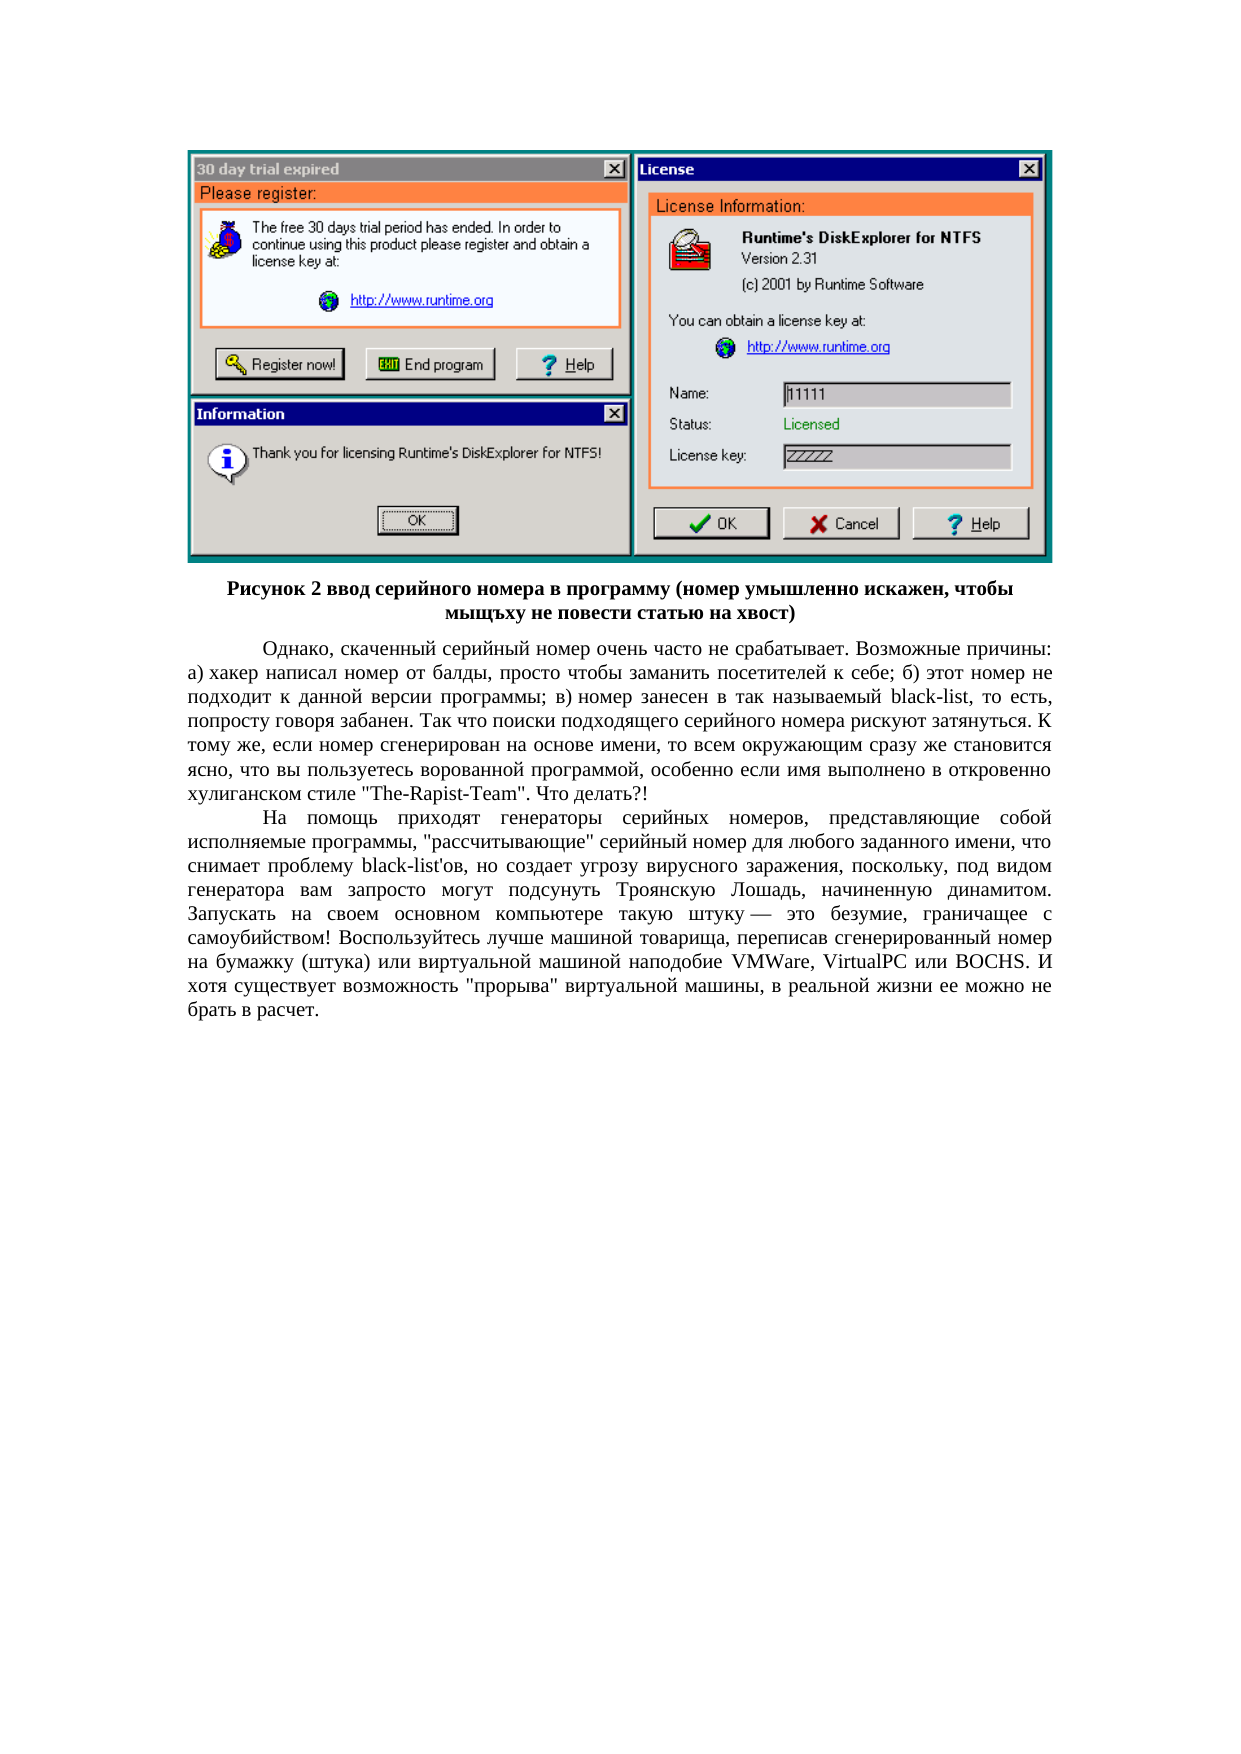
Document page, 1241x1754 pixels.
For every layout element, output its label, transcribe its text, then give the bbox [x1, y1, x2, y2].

picture [187, 150, 1053, 563]
text На помощь приходят генераторы серийных номеров, представляющие собой исполняемые программы, "рассчитывающие" серийный номер для любого заданного имени, что снимает проблему black-list'ов, но создает угрозу вирусного заражения, поскольку, под видом генератора вам запросто могут подсунуть Троянскую Лошадь, начиненную динамитом. Запускать на своем основном компьютере такую штуку — это безумие, граничащее с самоубийством! Воспользуйтесь лучше машиной товарища, переписав сгенерированный номер на бумажку (штука) или виртуальной машиной наподобие VMWare, VirtualPC или BOCHS. И хотя существует возможность "прорыва" виртуальной машины, в реальной жизни ее можно не брать в расчет. [187, 804, 1053, 1021]
text Однако, скаченный серийный номер очень часто не срабатывает. Возможные причины: а) хакер написал номер от балды, просто чтобы заманить посетителей к себе; б) этот номер не подходит к данной версии программы; в) номер занесен в так называемый black-list, то есть, попросту говоря забанен. Так что поиски подходящего серийного номера рискуют затянуться. К тому же, если номер сгенерирован на основе имени, то всем окружающим сразу же становится ясно, что вы пользуетесь ворованной программой, особенно если имя выполнено в откровенно хулиганском стиле "The-Rapist-Team". Что делать?! [187, 636, 1053, 804]
text Рисунок 2 ввод серийного номера в программу (номер умышленно искажен, чтобы мыщъху не повести статью на хвост) [187, 576, 1053, 624]
